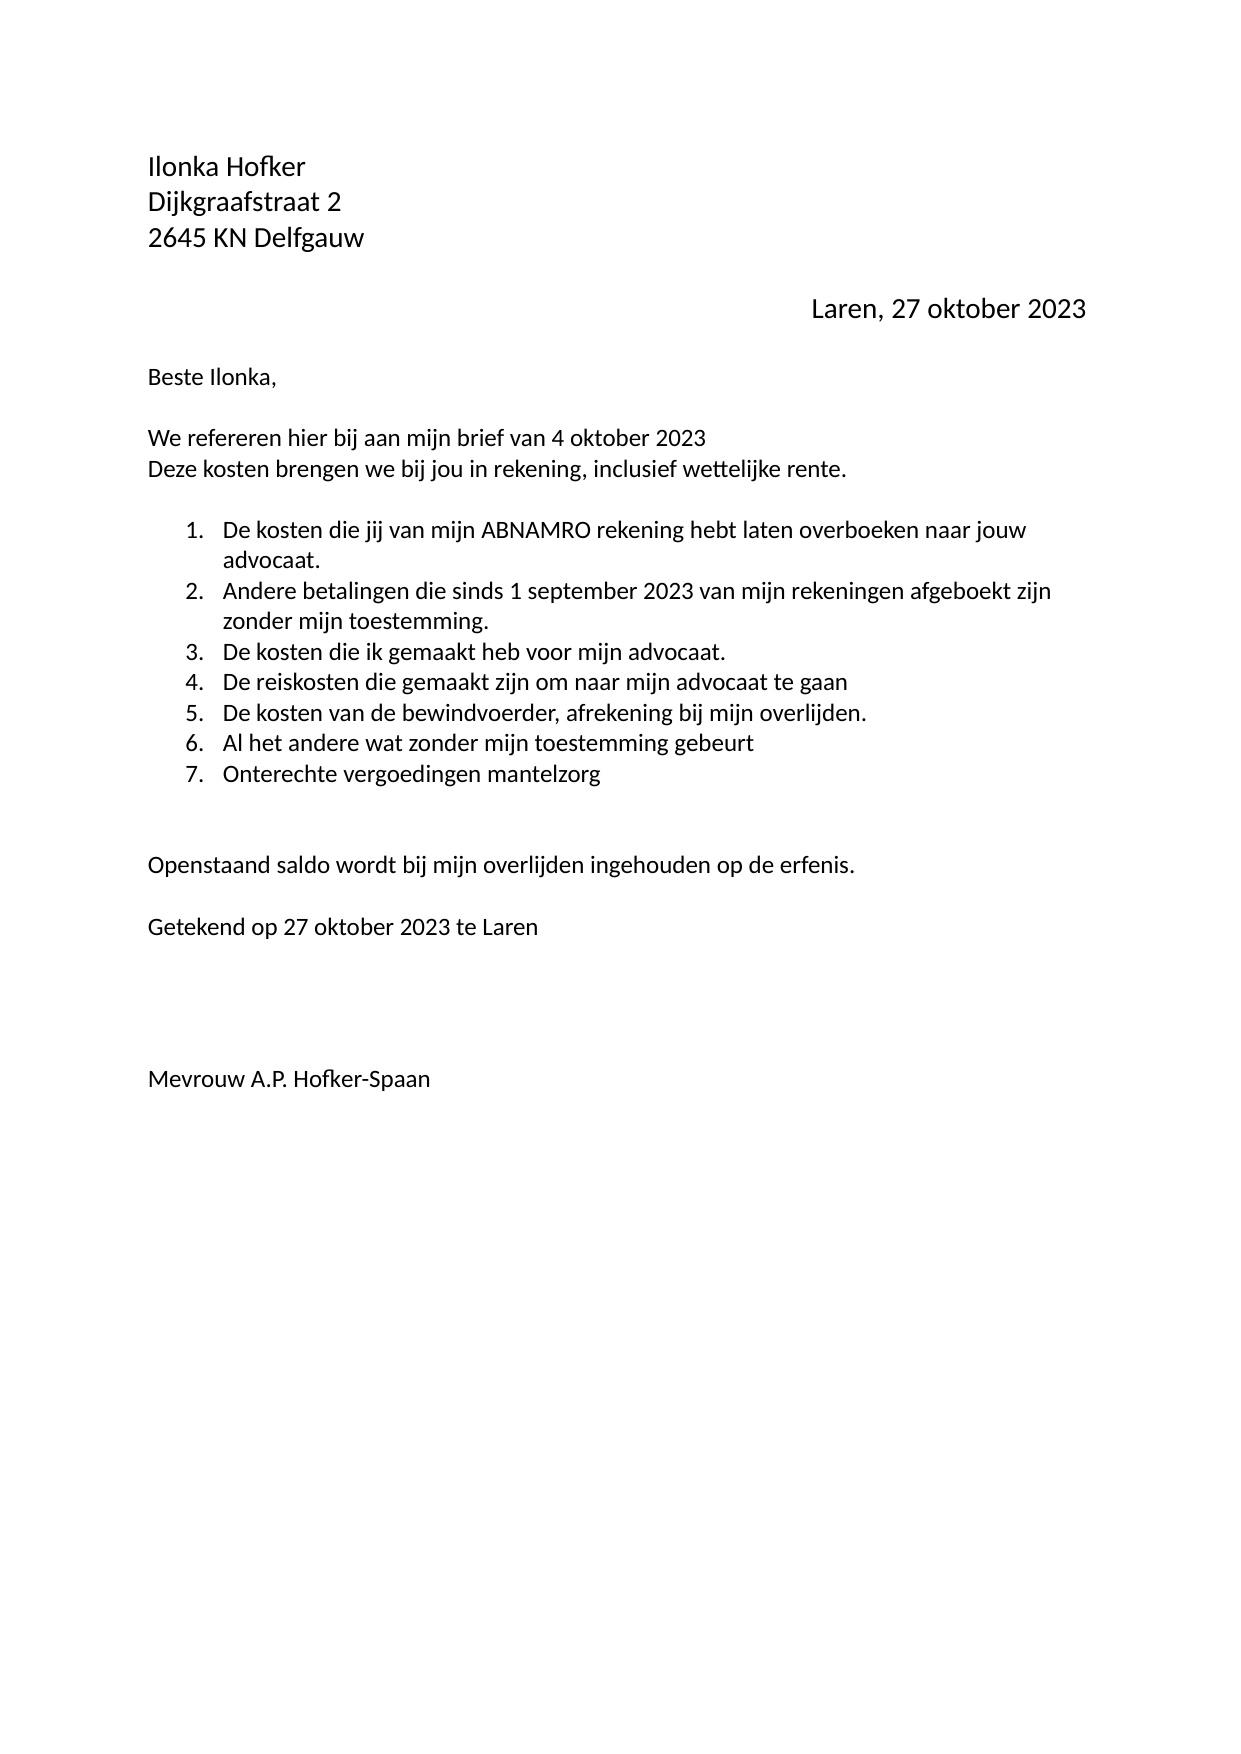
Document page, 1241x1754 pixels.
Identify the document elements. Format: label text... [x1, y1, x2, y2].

text Laren, 27 oktober 2023 [738, 290, 1093, 326]
list De reiskosten die gemaakt zijn om naar mijn advocaat te gaan [185, 667, 1093, 697]
text Ilonka Hofker [148, 148, 1093, 183]
list Al het andere wat zonder mijn toestemming gebeurt [185, 728, 1093, 758]
text We refereren hier bij aan mijn brief van 4 oktober 2023 [148, 422, 1093, 453]
list Onterechte vergoedingen mantelzorg [185, 758, 1093, 789]
text Deze kosten brengen we bij jou in rekening, inclusief wettelijke rente. [148, 453, 1093, 483]
text Getekend op 27 oktober 2023 te Laren [148, 911, 1093, 941]
list Andere betalingen die sinds 1 september 2023 van mijn rekeningen afgeboekt zijn zonder mijn toestemming. [185, 575, 1093, 636]
text Openstaand saldo wordt bij mijn overlijden ingehouden op de erfenis. [148, 850, 1093, 880]
text 2645 KN Delfgauw [148, 219, 1093, 254]
text Mevrouw A.P. Hofker-Spaan [148, 1063, 1093, 1094]
list De kosten van de bewindvoerder, afrekening bij mijn overlijden. [185, 697, 1093, 728]
text Dijkgraafstraat 2 [148, 183, 1093, 219]
text Beste Ilonka, [148, 361, 1093, 392]
list De kosten die ik gemaakt heb voor mijn advocaat. [185, 636, 1093, 667]
list De kosten die jij van mijn ABNAMRO rekening hebt laten overboeken naar jouw advocaat. [185, 514, 1093, 575]
